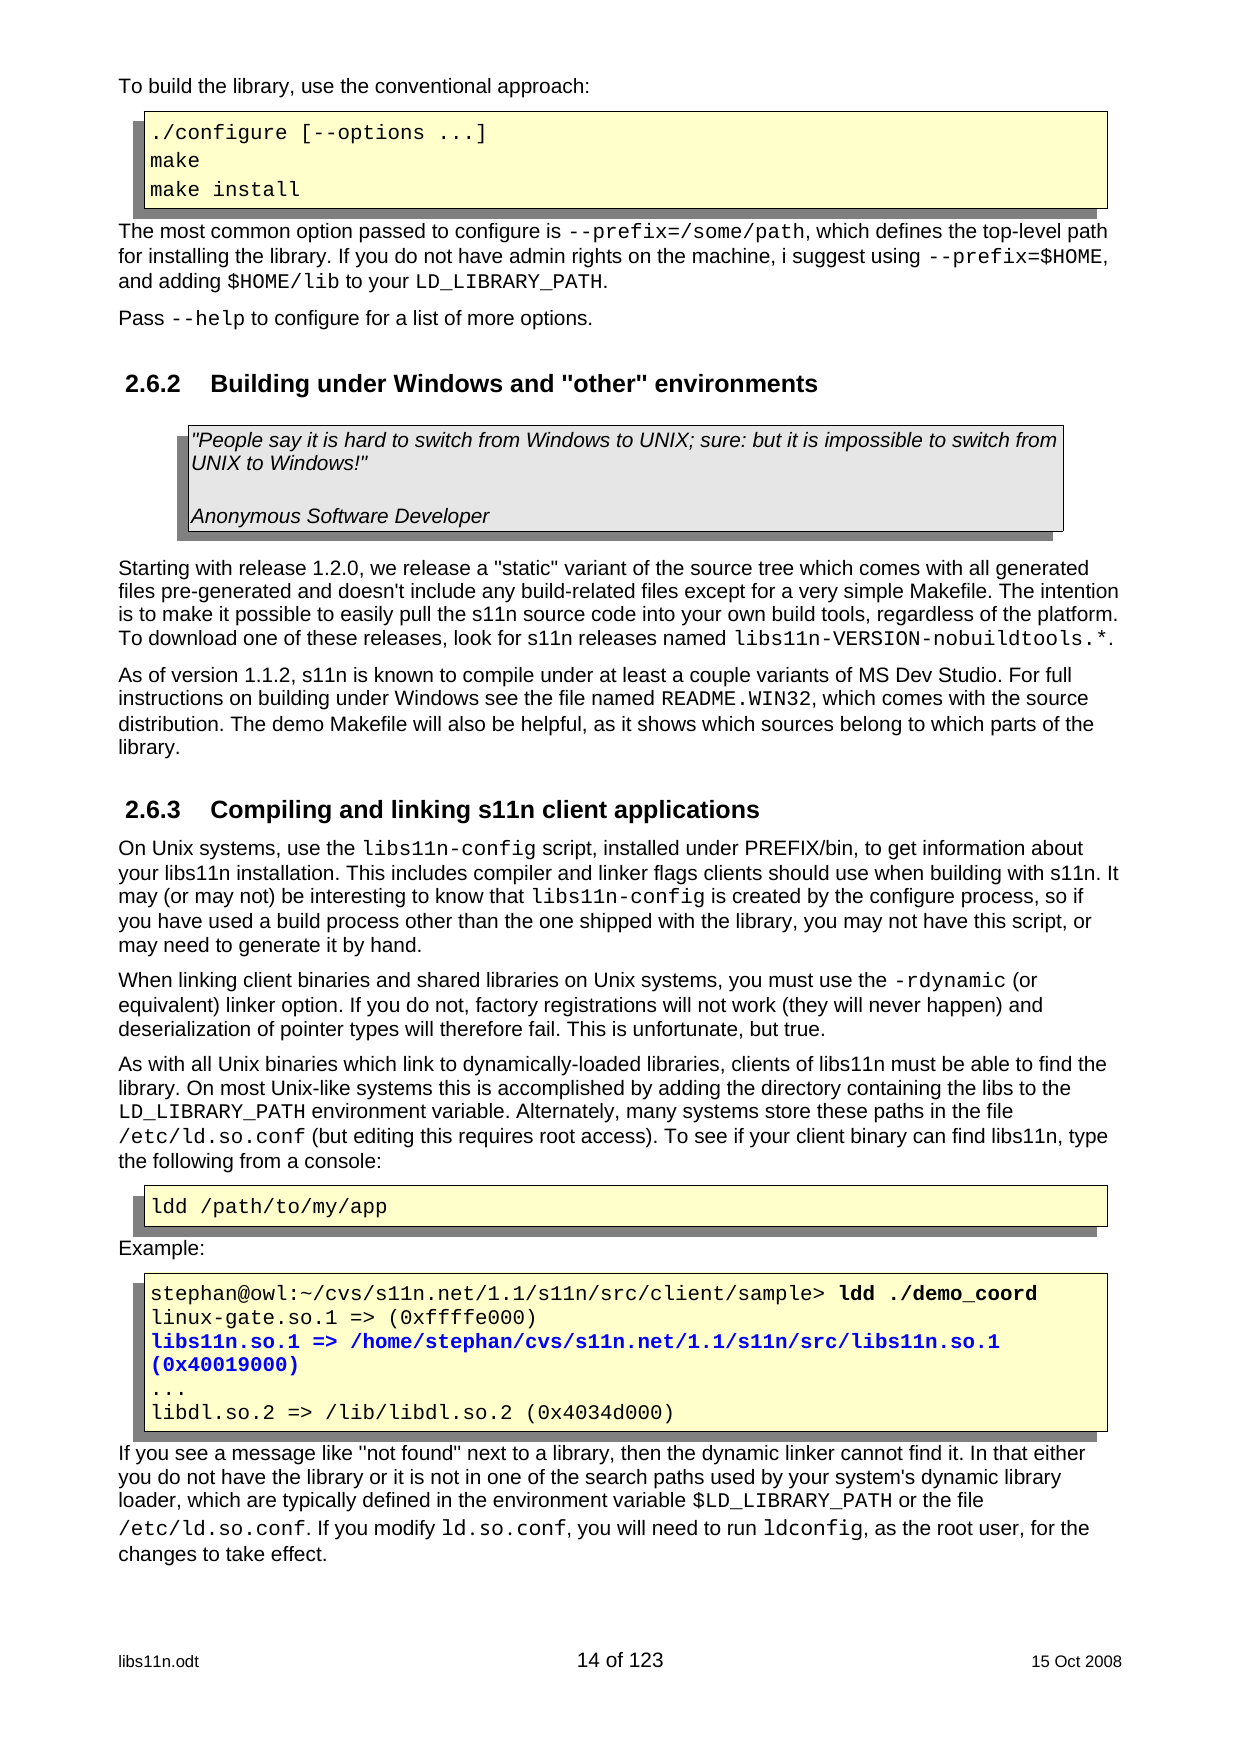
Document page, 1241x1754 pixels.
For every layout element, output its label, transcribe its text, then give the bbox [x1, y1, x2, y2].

text libdl.so.2 => /lib/libdl.so.2 (0x4034d000) [145, 1396, 1107, 1431]
text As of version 1.1.2, s11n is known to compile under at least a couple variants of MS Dev Studio. For full instructions on building under Windows see the file named README.WIN32, which comes with the source distribution. The demo Makefile will also be helpful, as it shows which sources belong to which parts of the library. [118, 664, 1122, 758]
text Anonymous Software Developer [189, 501, 1063, 531]
text make install [145, 168, 1107, 208]
text The most common option passed to configure is --prefix=/some/path, which defines the top-level path for installing the library. If you do not have admin rights on the machine, i suggest using --prefix=$HOME, and adding $HOME/lib to your LD_LIBRARY_PATH. [118, 219, 1122, 294]
text ./configure [--options ...] [145, 112, 1107, 139]
text libs11n.so.1 => /home/stephan/cvs/s11n.net/1.1/s11n/src/libs11n.so.1 (0x40019000) [145, 1324, 1107, 1372]
subtitle Compiling and linking s11n client applications [118, 796, 1122, 824]
text Starting with release 1.2.0, we release a ''static'' variant of the source tree which comes with all generated files pre-generated and doesn't include any build-related files except for a very simple Makefile. The intention is to make it possible to easily pull the s11n source code into your own build tools, regardless of the platform. To download one of these releases, look for s11n releases named libs11n-VERSION-nobuildtools.*. [118, 556, 1122, 651]
text "People say it is hard to switch from Windows to UNIX; sure: but it is impossible to switch from UNIX to Windows!" [189, 426, 1063, 474]
subtitle Building under Windows and ''other'' environments [118, 369, 1122, 397]
text ... [145, 1372, 1107, 1396]
text linux-gate.so.1 => (0xffffe000) [145, 1301, 1107, 1324]
text ldd /path/to/my/app [145, 1186, 1107, 1226]
text If you see a message like ''not found'' next to a library, then the dynamic linker cannot find it. In that either you do not have the library or it is not in one of the search paths used by your system's dynamic library loader, which are typically defined in the environment variable $LD_LIBRARY_PATH or the file /etc/ld.so.conf. If you modify ld.so.conf, you will need to run ldconfig, as the root user, for the changes to take effect. [118, 1442, 1122, 1565]
text When linking client binaries and shared libraries on Unix systems, you must use the -rdynamic (or equivalent) linker option. If you do not, factory registrations will not work (they will never happen) and deserialization of pointer types will therefore fail. This is unfortunate, but true. [118, 969, 1122, 1040]
text To build the library, use the conventional approach: [118, 75, 1122, 98]
text Pass --help to configure for a list of more options. [118, 307, 1122, 332]
text Example: [118, 1237, 1122, 1260]
text make [145, 139, 1107, 168]
text On Unix systems, use the libs11n-config script, installed under PREFIX/bin, to get information about your libs11n installation. This includes compiler and linker flags clients should use when building with s11n. It may (or may not) be interesting to know that libs11n-config is created by the configure process, so if you have used a build process other than the one shipped with the library, you may not have this script, or may need to generate it by hand. [118, 836, 1122, 956]
text stephan@owl:~/cvs/s11n.net/1.1/s11n/src/client/sample> ldd ./demo_coord [145, 1274, 1107, 1301]
text As with all Unix binaries which link to dynamically-loaded libraries, clients of libs11n must be able to find the library. On most Unix-like systems this is accomplished by adding the directory containing the libs to the LD_LIBRARY_PATH environment variable. Alternately, many systems store these paths in the file /etc/ld.so.conf (but editing this requires root access). To see if your client binary can find libs11n, type the following from a console: [118, 1053, 1122, 1173]
